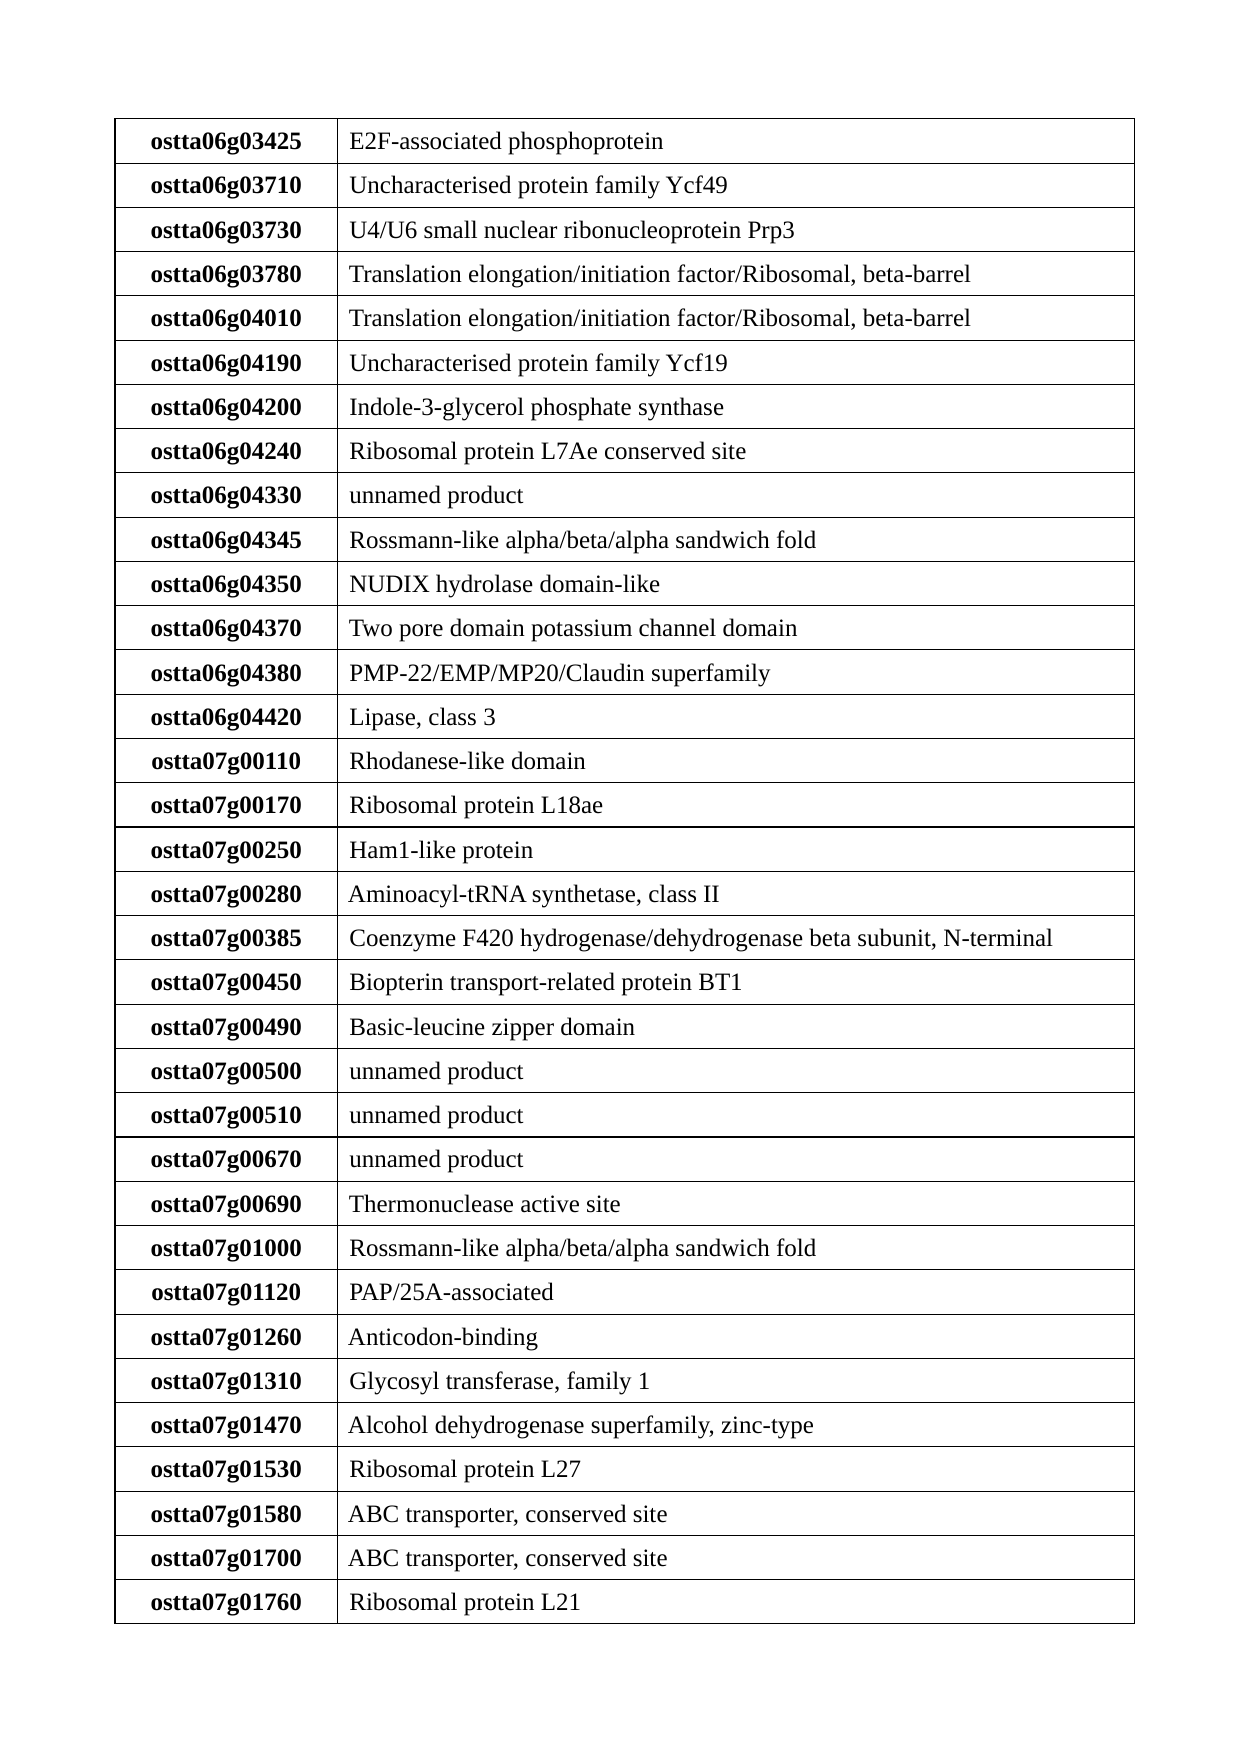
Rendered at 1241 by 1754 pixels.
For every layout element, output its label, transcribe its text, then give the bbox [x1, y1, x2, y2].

table_cell [1135, 826, 1240, 871]
table_cell ostta06g04370 [116, 606, 337, 649]
table_cell [1135, 1402, 1240, 1446]
table_cell ostta07g00280 [116, 872, 337, 915]
table_cell ostta07g01530 [116, 1447, 337, 1491]
table_cell Ribosomal protein L7Ae conserved site [338, 429, 1134, 472]
table_cell ostta06g04420 [116, 695, 337, 738]
table_cell ostta07g01760 [116, 1580, 337, 1623]
table_cell [1135, 694, 1240, 738]
table_cell Lipase, class 3 [338, 695, 1134, 738]
table_cell ostta07g01470 [116, 1403, 337, 1446]
table_cell Alcohol dehydrogenase superfamily, zinc-type [338, 1403, 1134, 1446]
table_cell ostta07g00450 [116, 960, 337, 1003]
table_cell Uncharacterised protein family Ycf49 [338, 164, 1134, 207]
table_cell ostta07g00510 [116, 1093, 337, 1136]
table_cell [1135, 1269, 1240, 1313]
table_cell ostta07g00170 [116, 783, 337, 826]
table_cell ostta07g00670 [116, 1138, 337, 1181]
table_cell ostta06g04350 [116, 562, 337, 605]
table_cell [1135, 1491, 1240, 1535]
table_cell Ham1-like protein [338, 828, 1134, 871]
table_cell [1135, 871, 1240, 915]
table_cell unnamed product [338, 1049, 1134, 1092]
table_cell Ribosomal protein L21 [338, 1580, 1134, 1623]
table_cell [1135, 384, 1240, 428]
table_cell ABC transporter, conserved site [338, 1492, 1134, 1535]
table_cell ostta06g04380 [116, 650, 337, 694]
table_cell [1135, 1181, 1240, 1225]
table_cell Aminoacyl-tRNA synthetase, class II [338, 872, 1134, 915]
table_cell Rhodanese-like domain [338, 739, 1134, 782]
table_cell Two pore domain potassium channel domain [338, 606, 1134, 649]
table_cell [1135, 738, 1240, 782]
table_cell ostta07g00490 [116, 1005, 337, 1048]
table_cell ostta07g01000 [116, 1226, 337, 1269]
table_cell ostta07g01260 [116, 1315, 337, 1358]
table_cell PAP/25A-associated [338, 1270, 1134, 1313]
table_cell unnamed product [338, 473, 1134, 517]
table_cell ABC transporter, conserved site [338, 1536, 1134, 1579]
table_cell ostta06g04190 [116, 341, 337, 384]
table_cell Thermonuclease active site [338, 1182, 1134, 1225]
table_cell NUDIX hydrolase domain-like [338, 562, 1134, 605]
table_cell ostta07g01120 [116, 1270, 337, 1313]
table_cell Ribosomal protein L18ae [338, 783, 1134, 826]
table_cell Glycosyl transferase, family 1 [338, 1359, 1134, 1402]
table_cell ostta07g00110 [116, 739, 337, 782]
table_cell [1135, 959, 1240, 1003]
table_cell E2F-associated phosphoprotein [338, 119, 1134, 162]
table_cell [1135, 1004, 1240, 1048]
table_cell ostta07g00385 [116, 916, 337, 959]
table_cell [1135, 1535, 1240, 1579]
table_cell [1135, 1092, 1240, 1136]
table_cell ostta06g03710 [116, 164, 337, 207]
table_cell [1135, 1579, 1240, 1623]
table_cell Rossmann-like alpha/beta/alpha sandwich fold [338, 1226, 1134, 1269]
table_cell ostta06g04200 [116, 385, 337, 428]
table_cell ostta06g04345 [116, 518, 337, 561]
table_cell Ribosomal protein L27 [338, 1447, 1134, 1491]
table_cell [1135, 1048, 1240, 1092]
table_cell ostta06g04330 [116, 473, 337, 517]
table_cell [1135, 472, 1240, 517]
table_cell Translation elongation/initiation factor/Ribosomal, beta-barrel [338, 252, 1134, 295]
table_cell ostta07g00690 [116, 1182, 337, 1225]
table_cell [1135, 561, 1240, 605]
table_cell Translation elongation/initiation factor/Ribosomal, beta-barrel [338, 296, 1134, 339]
table_cell [1135, 1136, 1240, 1181]
table_cell [1135, 118, 1240, 162]
table_cell Rossmann-like alpha/beta/alpha sandwich fold [338, 518, 1134, 561]
table_cell ostta06g04010 [116, 296, 337, 339]
table_cell Biopterin transport-related protein BT1 [338, 960, 1134, 1003]
table_cell [1135, 1225, 1240, 1269]
table_cell [1135, 295, 1240, 339]
table_cell ostta06g04240 [116, 429, 337, 472]
table_cell ostta06g03730 [116, 208, 337, 251]
table_cell ostta06g03425 [116, 119, 337, 162]
table_cell [1135, 428, 1240, 472]
table_cell U4/U6 small nuclear ribonucleoprotein Prp3 [338, 208, 1134, 251]
table_cell PMP-22/EMP/MP20/Claudin superfamily [338, 650, 1134, 694]
table_cell [1135, 782, 1240, 826]
table_cell ostta06g03780 [116, 252, 337, 295]
table_cell Anticodon-binding [338, 1315, 1134, 1358]
table_cell ostta07g01700 [116, 1536, 337, 1579]
table_cell ostta07g01580 [116, 1492, 337, 1535]
table_cell [1135, 1358, 1240, 1402]
table_cell ostta07g01310 [116, 1359, 337, 1402]
table_cell ostta07g00250 [116, 828, 337, 871]
table_cell [1135, 340, 1240, 384]
table_cell Coenzyme F420 hydrogenase/dehydrogenase beta subunit, N-terminal [338, 916, 1134, 959]
table_cell [1135, 915, 1240, 959]
table_cell unnamed product [338, 1093, 1134, 1136]
table_cell [1135, 517, 1240, 561]
table_cell [1135, 1446, 1240, 1491]
table_cell [1135, 163, 1240, 207]
table_cell ostta07g00500 [116, 1049, 337, 1092]
table_cell [1135, 207, 1240, 251]
table_cell [1135, 649, 1240, 694]
table_cell Indole-3-glycerol phosphate synthase [338, 385, 1134, 428]
table_cell Uncharacterised protein family Ycf19 [338, 341, 1134, 384]
table_cell Basic-leucine zipper domain [338, 1005, 1134, 1048]
table_cell [1135, 1314, 1240, 1358]
table_cell [1135, 251, 1240, 295]
table_cell unnamed product [338, 1138, 1134, 1181]
table_cell [1135, 605, 1240, 649]
